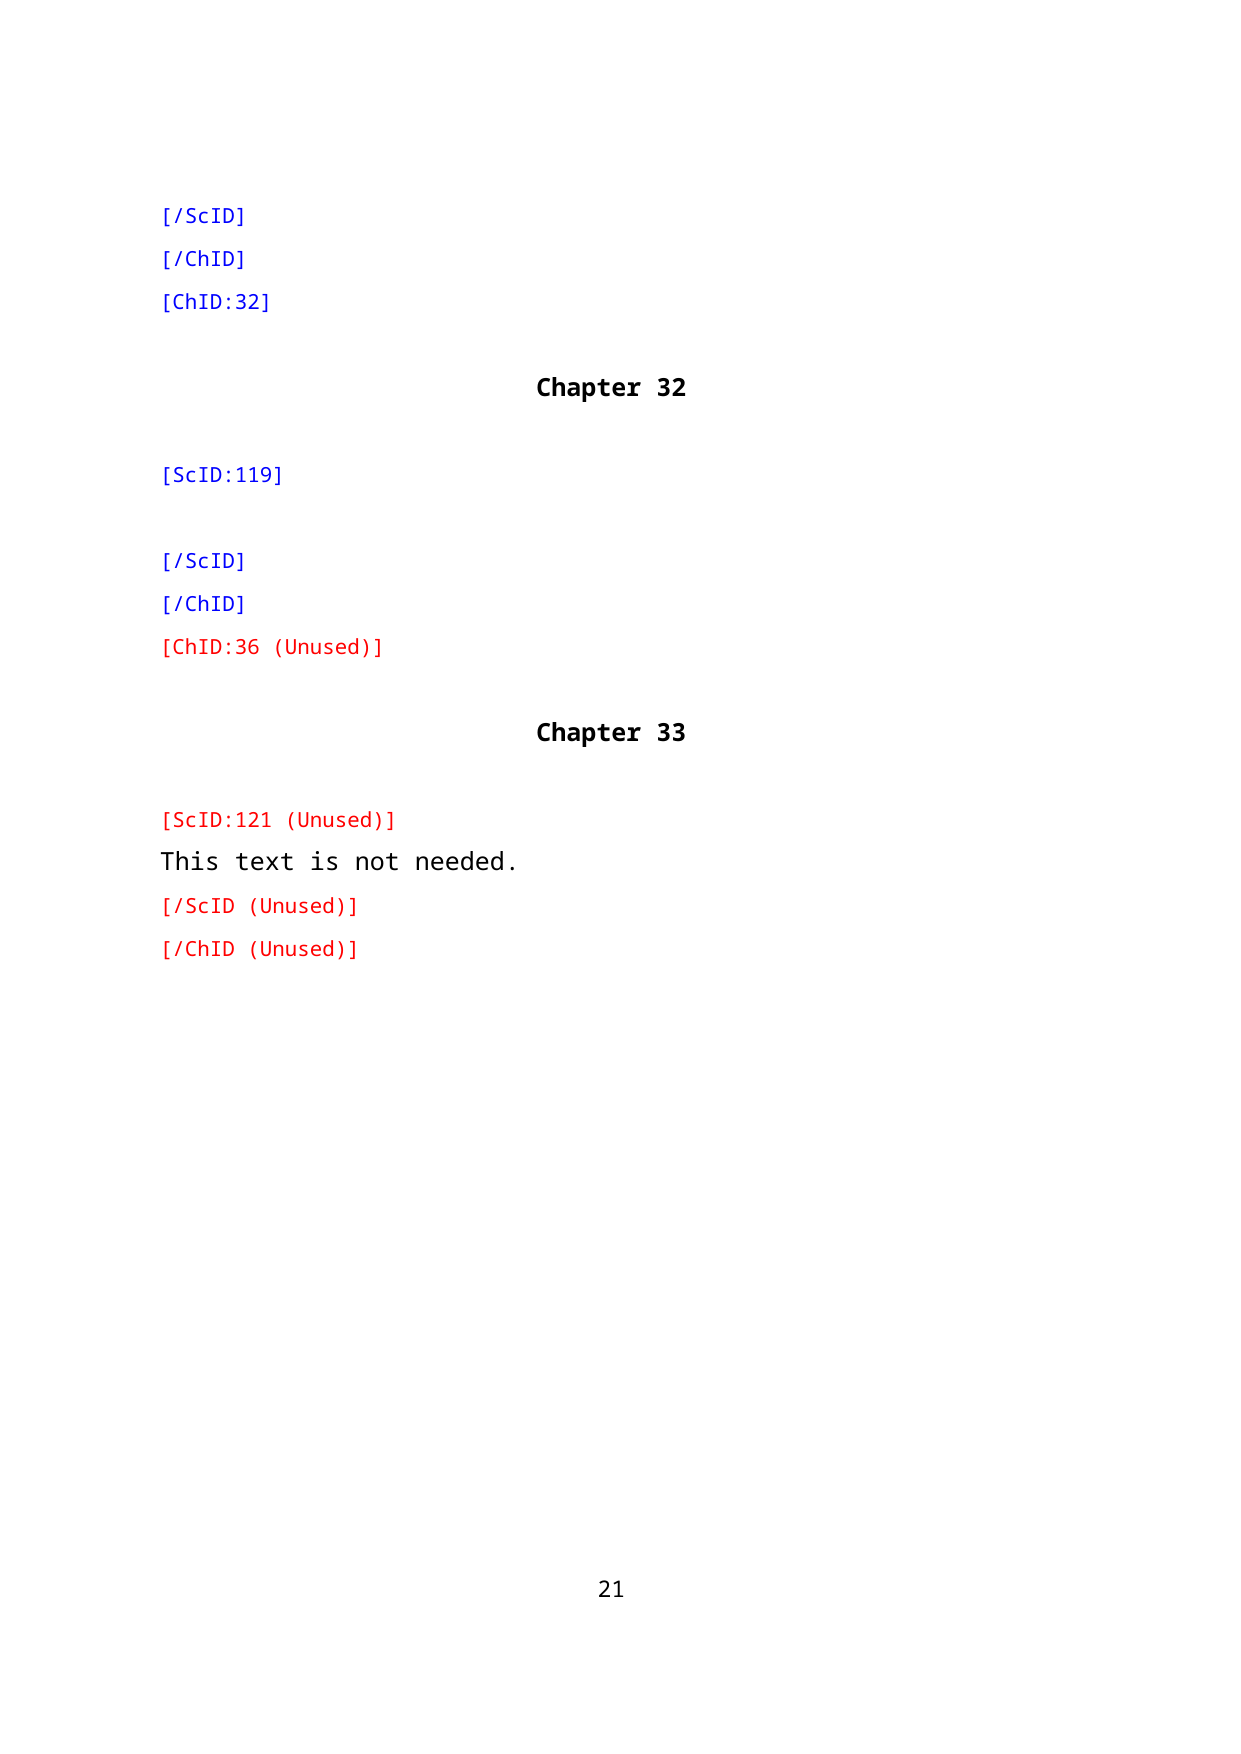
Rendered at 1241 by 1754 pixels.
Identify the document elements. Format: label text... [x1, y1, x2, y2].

text [ChID:32] [159, 275, 1063, 318]
text [/ScID] [159, 534, 1063, 577]
text [ScID:119] [159, 448, 1063, 491]
text [/ScID] [159, 189, 1063, 232]
text [ChID:36 (Unused)] [159, 620, 1063, 663]
text This text is not needed. [159, 836, 1063, 879]
subtitle Chapter 32 [159, 361, 1063, 404]
text [ScID:121 (Unused)] [159, 793, 1063, 836]
subtitle Chapter 33 [159, 706, 1063, 749]
text [/ChID] [159, 232, 1063, 275]
text [/ChID] [159, 577, 1063, 620]
text [/ScID (Unused)] [159, 879, 1063, 922]
text [/ChID (Unused)] [159, 922, 1063, 965]
